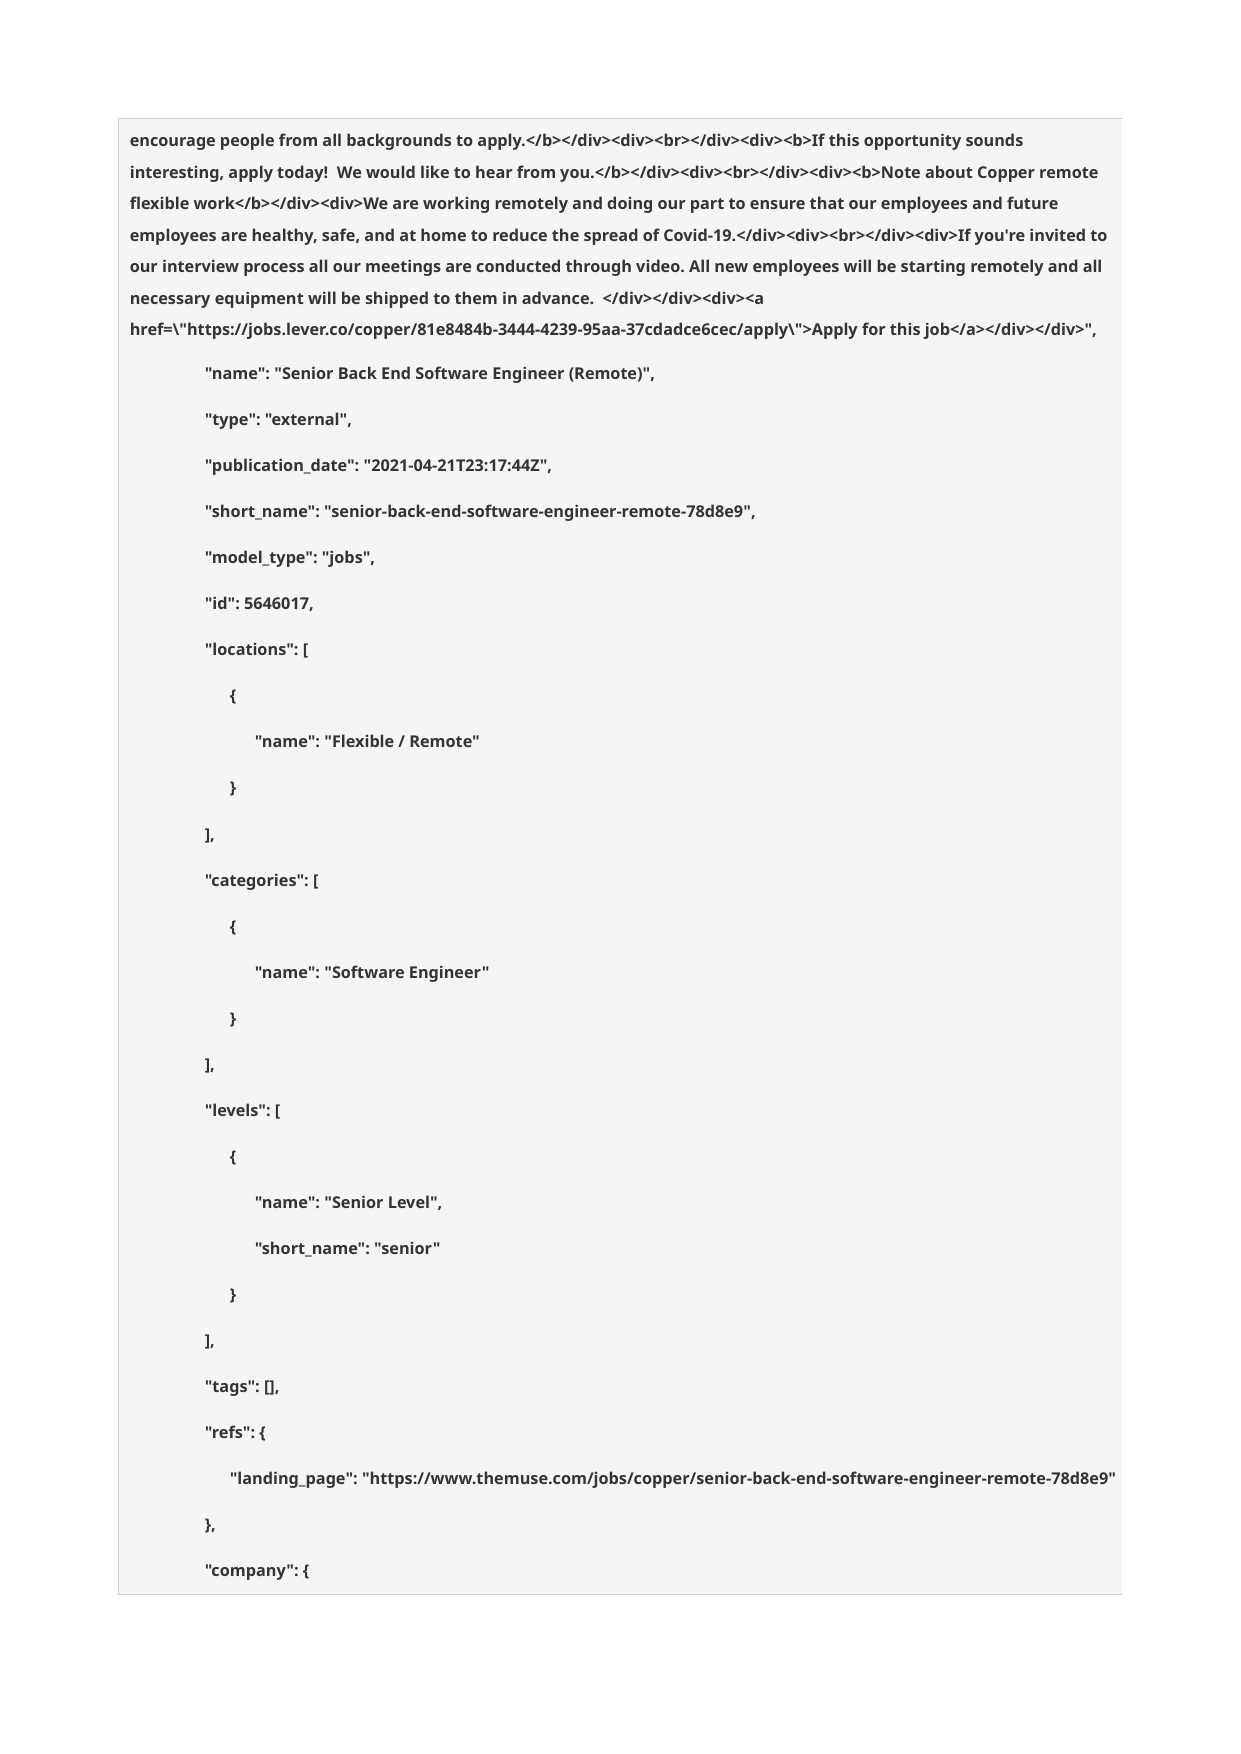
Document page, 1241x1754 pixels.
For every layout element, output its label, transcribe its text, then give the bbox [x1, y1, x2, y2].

list "short_name": "senior-back-end-software-engineer-remote-78d8e9", [119, 489, 1122, 524]
list { [119, 673, 1122, 708]
list "landing_page": "https://www.themuse.com/jobs/copper/senior-back-end-software-engineer-remote-78d8e9" [119, 1456, 1122, 1491]
list "refs": { [119, 1410, 1122, 1445]
list "name": "Senior Back End Software Engineer (Remote)", [119, 351, 1122, 386]
list }, [119, 1502, 1122, 1537]
list "short_name": "senior" [119, 1226, 1122, 1261]
list } [119, 995, 1122, 1030]
list encourage people from all backgrounds to apply.</b></div><div><br></div><div><b>If this opportunity sounds interesting, apply today! We would like to hear from you.</b></div><div><br></div><div><b>Note about Copper remote flexible work</b></div><div>We are working remotely and doing our part to ensure that our employees and future employees are healthy, safe, and at home to reduce the spread of Covid-19.</div><div><br></div><div>If you're invited to our interview process all our meetings are conducted through video. All new employees will be starting remotely and all necessary equipment will be shipped to them in advance. </div></div><div><a href=\"https://jobs.lever.co/copper/81e8484b-3444-4239-95aa-37cdadce6cec/apply\">Apply for this job</a></div></div>", [119, 119, 1122, 340]
list ], [119, 1318, 1122, 1353]
list "name": "Software Engineer" [119, 949, 1122, 984]
list "name": "Flexible / Remote" [119, 719, 1122, 754]
list "company": { [119, 1548, 1122, 1594]
list ], [119, 811, 1122, 846]
list ], [119, 1041, 1122, 1076]
list "tags": [], [119, 1364, 1122, 1399]
list "categories": [ [119, 857, 1122, 892]
list } [119, 1272, 1122, 1307]
list "type": "external", [119, 397, 1122, 432]
list } [119, 765, 1122, 800]
list "name": "Senior Level", [119, 1179, 1122, 1214]
list "id": 5646017, [119, 581, 1122, 616]
list "locations": [ [119, 627, 1122, 662]
list { [119, 1133, 1122, 1168]
list { [119, 903, 1122, 938]
list "publication_date": "2021-04-21T23:17:44Z", [119, 443, 1122, 478]
list "model_type": "jobs", [119, 535, 1122, 570]
list "levels": [ [119, 1087, 1122, 1122]
